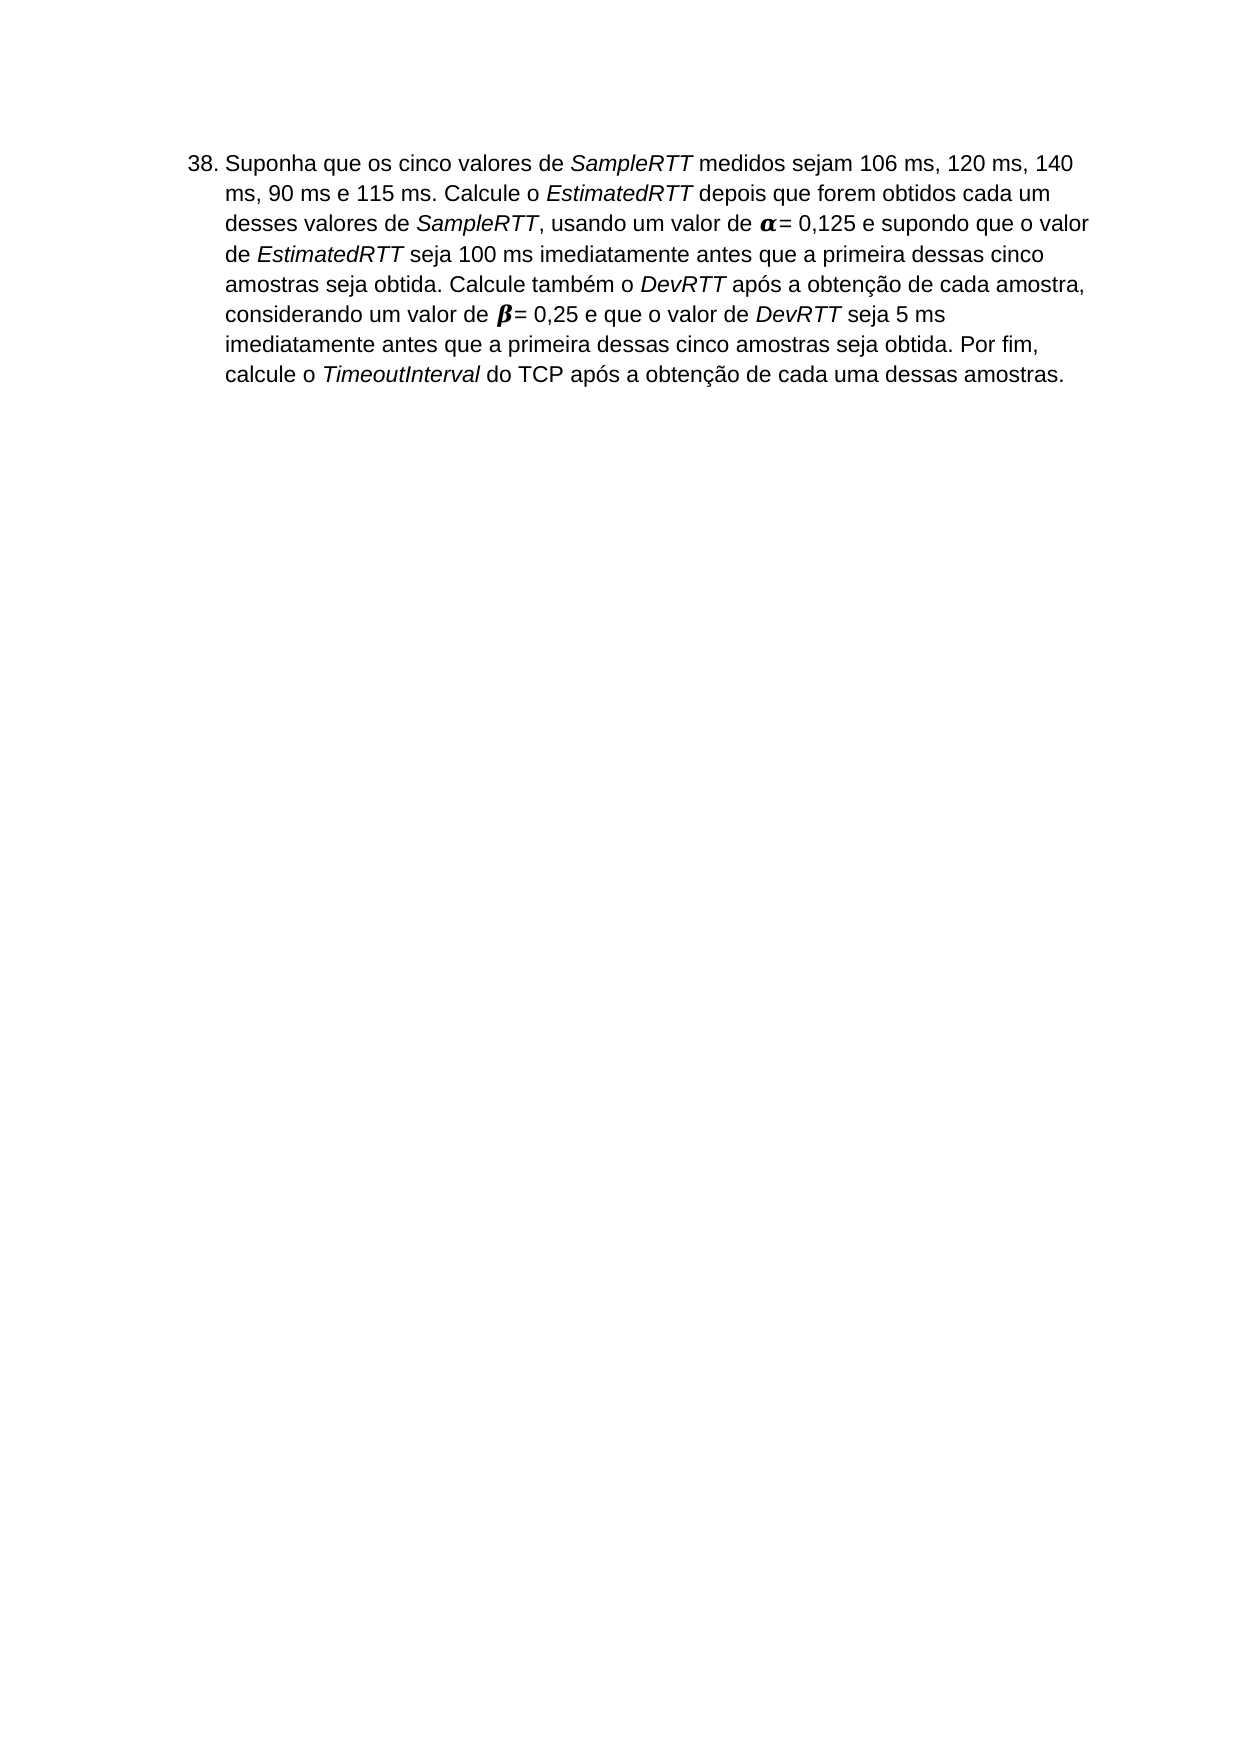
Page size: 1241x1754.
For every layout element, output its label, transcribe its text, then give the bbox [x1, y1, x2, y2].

list Suponha que os cinco valores de SampleRTT medidos sejam 106 ms, 120 ms, 140 ms, 90 ms e 115 ms. Calcule o EstimatedRTT depois que forem obtidos cada um desses valores de SampleRTT, usando um valor de 𝜶= 0,125 e supondo que o valor de EstimatedRTT seja 100 ms imediatamente antes que a primeira dessas cinco amostras seja obtida. Calcule também o DevRTT após a obtenção de cada amostra, considerando um valor de 𝜷= 0,25 e que o valor de DevRTT seja 5 ms imediatamente antes que a primeira dessas cinco amostras seja obtida. Por fim, calcule o TimeoutInterval do TCP após a obtenção de cada uma dessas amostras. [187, 150, 1090, 388]
